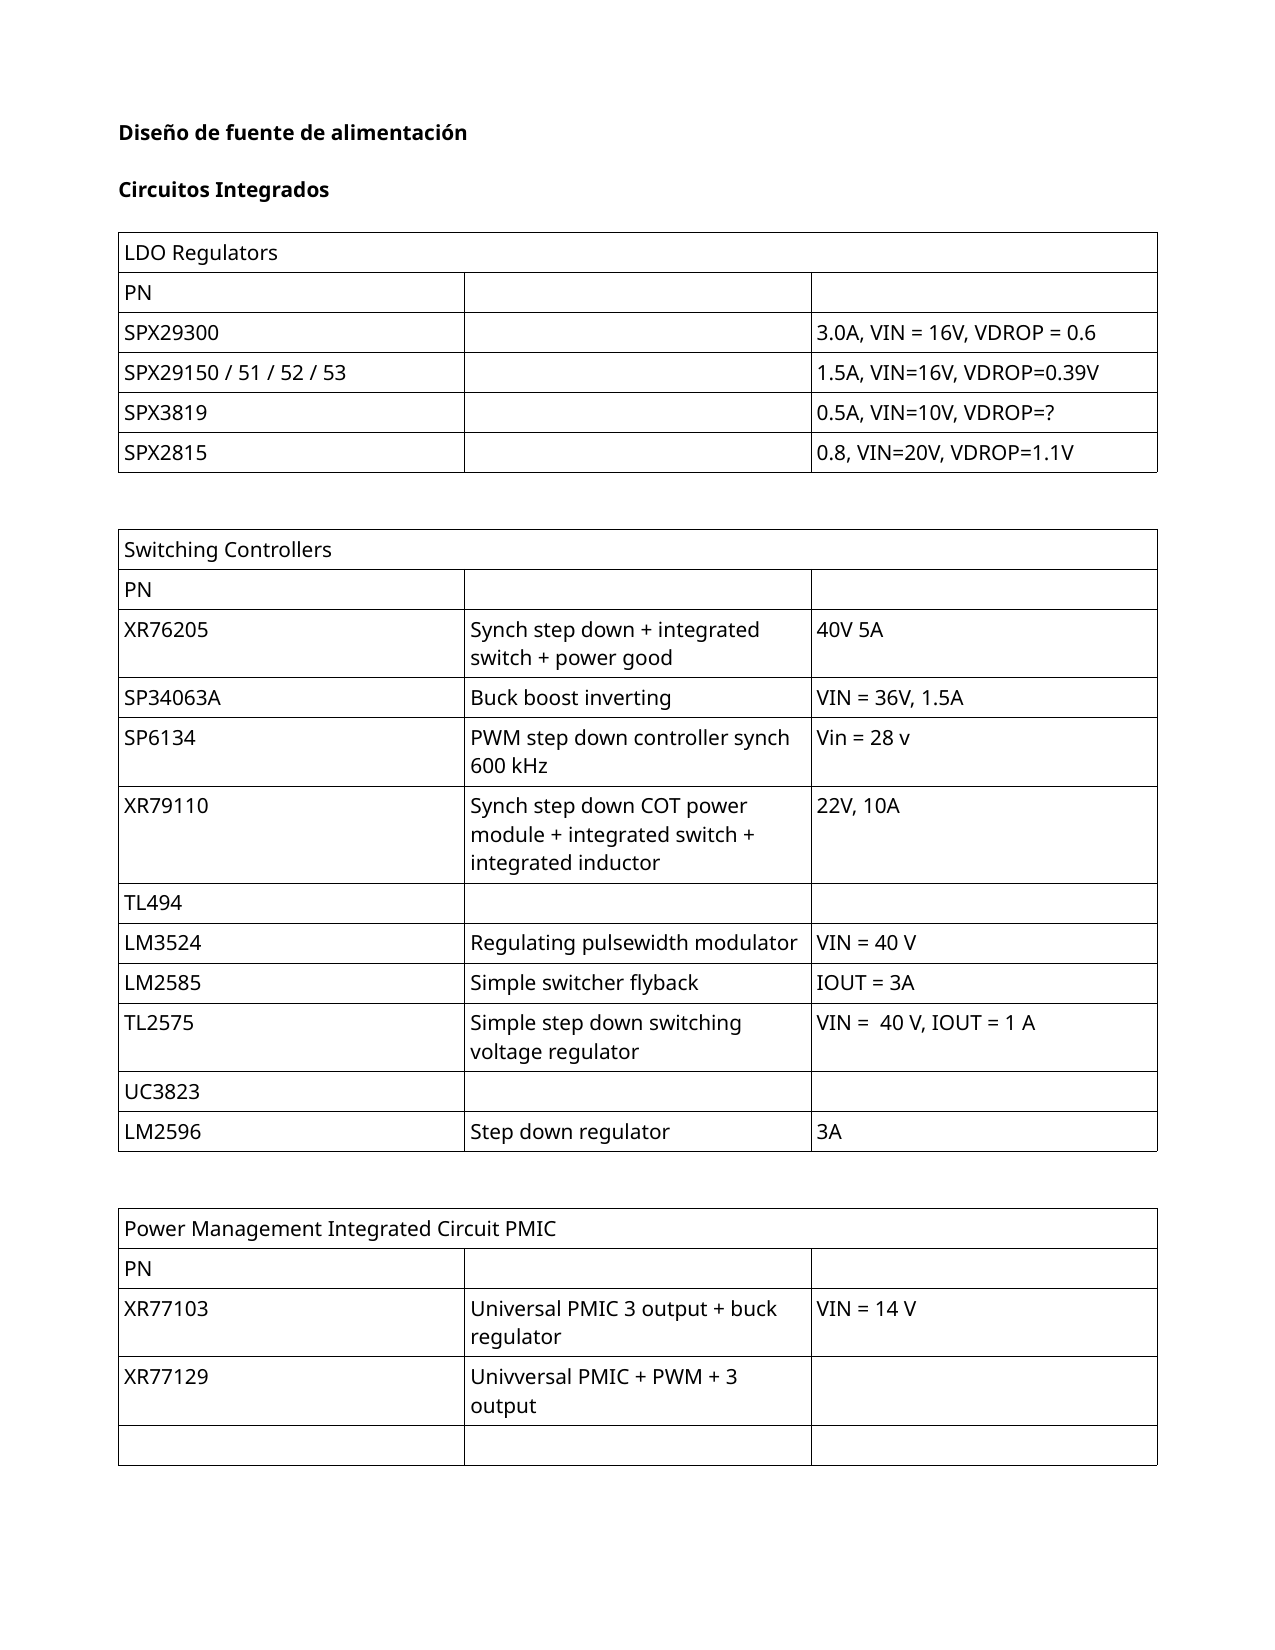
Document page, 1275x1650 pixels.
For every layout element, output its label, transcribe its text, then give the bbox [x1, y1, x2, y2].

table_cell Synch step down COT power module + integrated switch + integrated inductor [465, 787, 811, 883]
table_cell Buck boost inverting [465, 678, 811, 717]
table_cell [812, 570, 1157, 609]
table_cell [465, 1426, 811, 1465]
table_cell [465, 1072, 811, 1111]
table_cell [465, 1249, 811, 1288]
table_cell SPX3819 [119, 393, 464, 432]
table_cell PN [119, 1249, 464, 1288]
table_header Power Management Integrated Circuit PMIC [119, 1209, 1157, 1248]
table_cell Synch step down + integrated switch + power good [465, 610, 811, 677]
table_cell 22V, 10A [812, 787, 1157, 883]
table_cell TL2575 [119, 1004, 464, 1071]
table_cell Simple switcher flyback [465, 964, 811, 1003]
table_cell [465, 313, 811, 352]
table_cell LM2596 [119, 1112, 464, 1151]
table_cell VIN = 40 V [812, 924, 1157, 963]
table_cell [465, 433, 811, 472]
table_cell [812, 1426, 1157, 1465]
table_cell VIN = 40 V, IOUT = 1 A [812, 1004, 1157, 1071]
table_cell SP6134 [119, 718, 464, 786]
table_header LDO Regulators [119, 233, 1157, 272]
table_cell VIN = 36V, 1.5A [812, 678, 1157, 717]
table_cell Simple step down switching voltage regulator [465, 1004, 811, 1071]
table_cell 3A [812, 1112, 1157, 1151]
table_cell Univversal PMIC + PWM + 3 output [465, 1357, 811, 1425]
table_cell SPX2815 [119, 433, 464, 472]
table_cell IOUT = 3A [812, 964, 1157, 1003]
table_header Switching Controllers [119, 530, 1157, 569]
table_cell [119, 1426, 464, 1465]
text Diseño de fuente de alimentación [118, 118, 1157, 147]
table_cell SPX29150 / 51 / 52 / 53 [119, 353, 464, 392]
table_cell Step down regulator [465, 1112, 811, 1151]
table_cell [465, 884, 811, 923]
table_cell 0.5A, VIN=10V, VDROP=? [812, 393, 1157, 432]
table_cell XR77129 [119, 1357, 464, 1425]
table_cell [812, 273, 1157, 312]
table_cell [465, 393, 811, 432]
table_cell PWM step down controller synch 600 kHz [465, 718, 811, 786]
table_cell 1.5A, VIN=16V, VDROP=0.39V [812, 353, 1157, 392]
text Circuitos Integrados [118, 175, 1157, 203]
table_cell LM2585 [119, 964, 464, 1003]
table_cell PN [119, 273, 464, 312]
table_cell [812, 884, 1157, 923]
table_cell 0.8, VIN=20V, VDROP=1.1V [812, 433, 1157, 472]
table_cell TL494 [119, 884, 464, 923]
table_cell LM3524 [119, 924, 464, 963]
table_cell [812, 1249, 1157, 1288]
table_cell SP34063A [119, 678, 464, 717]
table_cell VIN = 14 V [812, 1289, 1157, 1356]
table_cell Universal PMIC 3 output + buck regulator [465, 1289, 811, 1356]
table_cell XR77103 [119, 1289, 464, 1356]
table_cell [465, 353, 811, 392]
table_cell Vin = 28 v [812, 718, 1157, 786]
table_cell SPX29300 [119, 313, 464, 352]
table_cell XR79110 [119, 787, 464, 883]
table_cell 3.0A, VIN = 16V, VDROP = 0.6 [812, 313, 1157, 352]
table_cell [465, 570, 811, 609]
table_cell 40V 5A [812, 610, 1157, 677]
table_cell [812, 1357, 1157, 1425]
table_cell XR76205 [119, 610, 464, 677]
table_cell [465, 273, 811, 312]
table_cell PN [119, 570, 464, 609]
table_cell UC3823 [119, 1072, 464, 1111]
table_cell Regulating pulsewidth modulator [465, 924, 811, 963]
table_cell [812, 1072, 1157, 1111]
